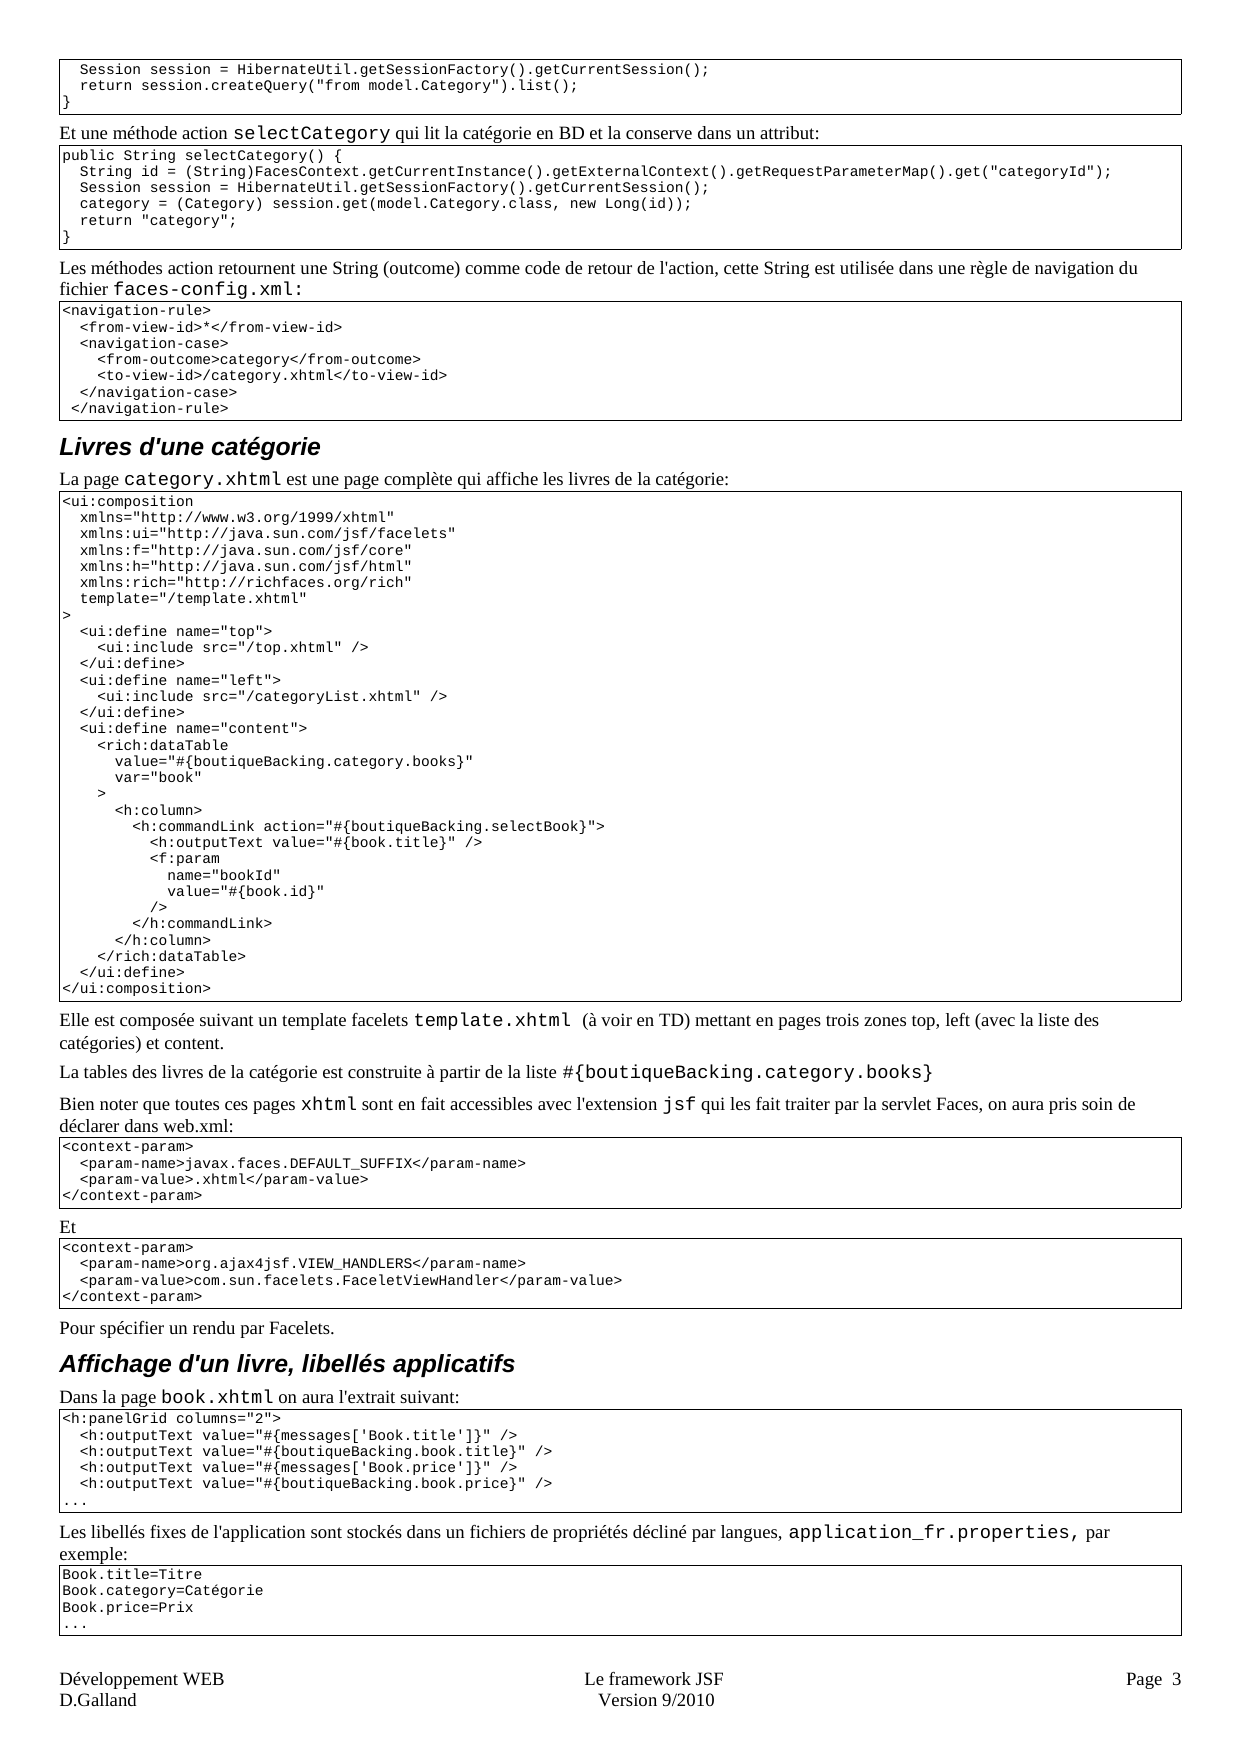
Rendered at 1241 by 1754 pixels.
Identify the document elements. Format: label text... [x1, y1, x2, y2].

text </ui:define> [60, 654, 1181, 670]
text var="book" [60, 768, 1181, 784]
text template="/template.xhtml" [60, 589, 1181, 605]
text </h:column> [60, 930, 1181, 946]
text <h:outputText value="#{messages['Book.title']}" /> [60, 1425, 1181, 1441]
text <to-view-id>/category.xhtml</to-view-id> [60, 366, 1181, 382]
text > [60, 784, 1181, 800]
text <h:outputText value="#{messages['Book.price']}" /> [60, 1458, 1181, 1474]
text name="bookId" [60, 865, 1181, 881]
text Bien noter que toutes ces pages xhtml sont en fait accessibles avec l'extension jsf qui les fait traiter par la servlet Faces, on aura pris soin de déclarer dans web.xml: [59, 1093, 1181, 1137]
text Book.title=Titre [60, 1566, 1181, 1581]
text return session.createQuery("from model.Category").list(); [60, 75, 1181, 92]
text <h:commandLink action="#{boutiqueBacking.selectBook}"> [60, 816, 1181, 833]
text <param-name>org.ajax4jsf.VIEW_HANDLERS</param-name> [60, 1254, 1181, 1270]
text return "category"; [60, 210, 1181, 226]
subtitle Affichage d'un livre, libellés applicatifs [59, 1350, 1181, 1377]
text xmlns="http://www.w3.org/1999/xhtml" [60, 508, 1181, 524]
text <ui:composition [60, 492, 1181, 508]
text <ui:include src="/top.xhtml" /> [60, 638, 1181, 654]
text Les libellés fixes de l'application sont stockés dans un fichiers de propriétés décliné par langues, application_fr.properties, par exemple: [59, 1521, 1181, 1564]
text <context-param> [60, 1138, 1181, 1153]
text <ui:define name="content"> [60, 719, 1181, 735]
text Session session = HibernateUtil.getSessionFactory().getCurrentSession(); [60, 178, 1181, 194]
text ... [60, 1613, 1181, 1635]
text <h:outputText value="#{boutiqueBacking.book.price}" /> [60, 1474, 1181, 1490]
text Dans la page book.xhtml on aura l'extrait suivant: [59, 1386, 1181, 1409]
text <h:panelGrid columns="2"> [60, 1410, 1181, 1425]
text <navigation-case> [60, 333, 1181, 349]
text <param-value>com.sun.facelets.FaceletViewHandler</param-value> [60, 1270, 1181, 1286]
text </navigation-case> [60, 382, 1181, 398]
text <param-name>javax.faces.DEFAULT_SUFFIX</param-name> [60, 1153, 1181, 1169]
text <from-outcome>category</from-outcome> [60, 349, 1181, 366]
text Et [59, 1217, 1181, 1237]
text <h:column> [60, 800, 1181, 816]
text Les méthodes action retournent une String (outcome) comme code de retour de l'action, cette String est utilisée dans une règle de navigation du fichier faces-config.xml: [59, 258, 1181, 301]
text Et une méthode action selectCategory qui lit la catégorie en BD et la conserve dans un attribut: [59, 123, 1181, 145]
text <h:outputText value="#{book.title}" /> [60, 833, 1181, 849]
text La tables des livres de la catégorie est construite à partir de la liste #{boutiqueBacking.category.books} [59, 1062, 1181, 1085]
text } [60, 92, 1181, 114]
text </context-param> [60, 1186, 1181, 1208]
text </h:commandLink> [60, 914, 1181, 930]
text </navigation-rule> [60, 398, 1181, 420]
text <context-param> [60, 1239, 1181, 1254]
text xmlns:ui="http://java.sun.com/jsf/facelets" [60, 524, 1181, 540]
text xmlns:h="http://java.sun.com/jsf/html" [60, 556, 1181, 573]
text <from-view-id>*</from-view-id> [60, 317, 1181, 333]
text </rich:dataTable> [60, 946, 1181, 963]
text </ui:define> [60, 963, 1181, 979]
text <h:outputText value="#{boutiqueBacking.book.title}" /> [60, 1441, 1181, 1458]
text /> [60, 898, 1181, 914]
text Pour spécifier un rendu par Facelets. [59, 1317, 1181, 1338]
text value="#{boutiqueBacking.category.books}" [60, 751, 1181, 768]
text ... [60, 1490, 1181, 1512]
text Elle est composée suivant un template facelets template.xhtml (à voir en TD) mettant en pages trois zones top, left (avec la liste des catégories) et content. [59, 1010, 1181, 1053]
text <ui:include src="/categoryList.xhtml" /> [60, 686, 1181, 703]
text xmlns:rich="http://richfaces.org/rich" [60, 573, 1181, 589]
subtitle Livres d'une catégorie [59, 432, 1181, 460]
text value="#{book.id}" [60, 881, 1181, 898]
text String id = (String)FacesContext.getCurrentInstance().getExternalContext().getRequestParameterMap().get("categoryId"); [60, 161, 1181, 178]
text <f:param [60, 849, 1181, 865]
text <ui:define name="top"> [60, 621, 1181, 638]
text } [60, 226, 1181, 249]
text category = (Category) session.get(model.Category.class, new Long(id)); [60, 194, 1181, 210]
text <param-value>.xhtml</param-value> [60, 1169, 1181, 1186]
text Book.price=Prix [60, 1597, 1181, 1613]
text public String selectCategory() { [60, 146, 1181, 161]
text </context-param> [60, 1286, 1181, 1308]
text xmlns:f="http://java.sun.com/jsf/core" [60, 540, 1181, 556]
text Session session = HibernateUtil.getSessionFactory().getCurrentSession(); [60, 60, 1181, 75]
text <ui:define name="left"> [60, 670, 1181, 686]
text <rich:dataTable [60, 735, 1181, 751]
text </ui:define> [60, 703, 1181, 719]
text Book.category=Catégorie [60, 1581, 1181, 1597]
text La page category.xhtml est une page complète qui affiche les livres de la catégorie: [59, 469, 1181, 491]
text > [60, 605, 1181, 621]
text </ui:composition> [60, 979, 1181, 1001]
text <navigation-rule> [60, 302, 1181, 317]
